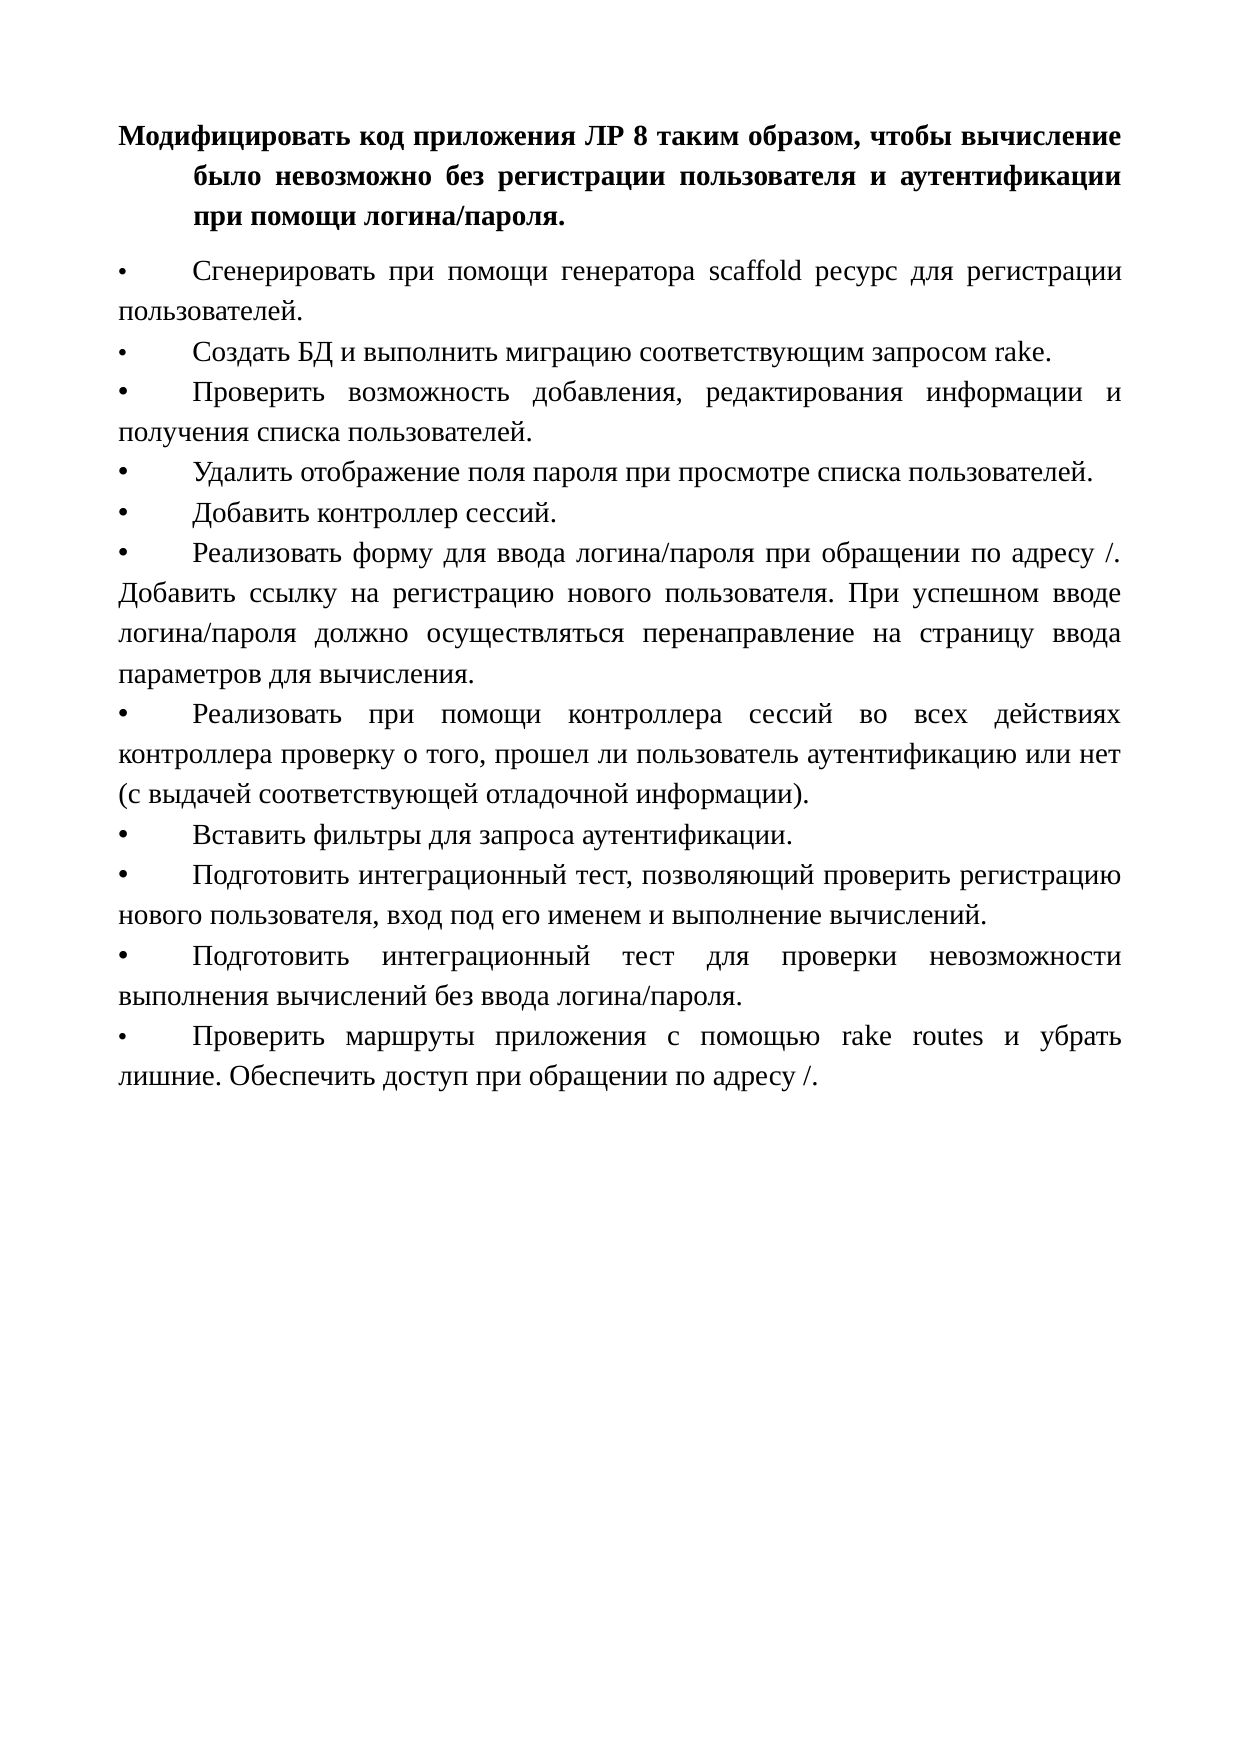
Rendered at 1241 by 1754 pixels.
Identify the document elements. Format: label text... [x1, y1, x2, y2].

text Модифицировать код приложения ЛР 8 таким образом, чтобы вычисление было невозможно без регистрации пользователя и аутентификации при помощи логина/пароля. [118, 118, 1122, 232]
list Реализовать форму для ввода логина/пароля при обращении по адресу /. Добавить ссылку на регистрацию нового пользователя. При успешном вводе логина/пароля должно осуществляться перенаправление на страницу ввода параметров для вычисления. [118, 535, 1122, 689]
list Создать БД и выполнить миграцию соответствующим запросом rake. [118, 334, 1122, 367]
list Реализовать при помощи контроллера сессий во всех действиях контроллера проверку о того, прошел ли пользователь аутентификацию или нет (с выдачей соответствующей отладочной информации). [118, 696, 1122, 810]
list Удалить отображение поля пароля при просмотре списка пользователей. [118, 454, 1122, 488]
list Вставить фильтры для запроса аутентификации. [118, 817, 1122, 850]
list Проверить маршруты приложения с помощью rake routes и убрать лишние. Обеспечить доступ при обращении по адресу /. [118, 1018, 1122, 1092]
list Сгенерировать при помощи генератора scaffold ресурс для регистрации пользователей. [118, 253, 1122, 327]
list Добавить контроллер сессий. [118, 495, 1122, 528]
list Проверить возможность добавления, редактирования информации и получения списка пользователей. [118, 374, 1122, 448]
list Подготовить интеграционный тест для проверки невозможности выполнения вычислений без ввода логина/пароля. [118, 938, 1122, 1011]
list Подготовить интеграционный тест, позволяющий проверить регистрацию нового пользователя, вход под его именем и выполнение вычислений. [118, 857, 1122, 931]
